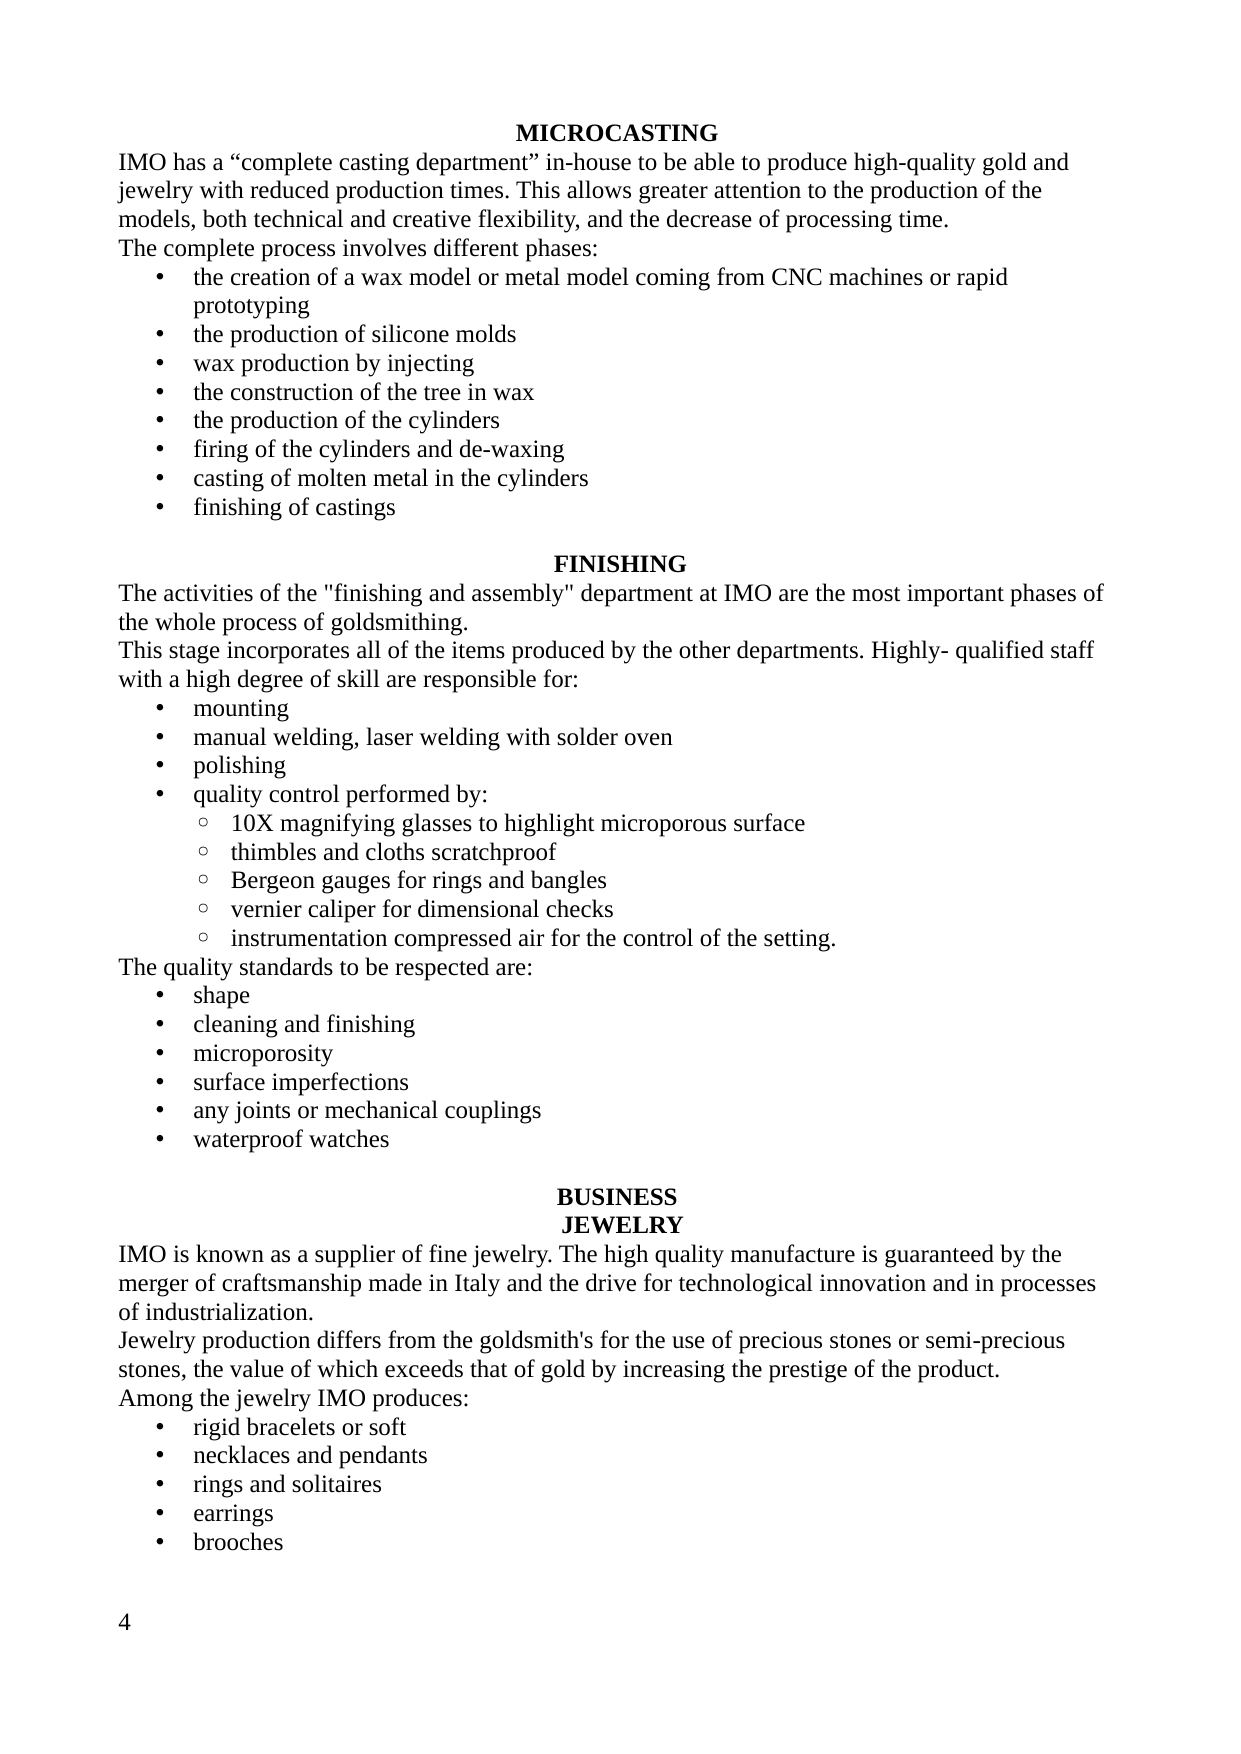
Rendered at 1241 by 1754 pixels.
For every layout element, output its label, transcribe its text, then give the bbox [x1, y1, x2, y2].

text JEWELRY [118, 1211, 1122, 1239]
text IMO has a “complete casting department” in-house to be able to produce high-quality gold and jewelry with reduced production times. This allows greater attention to the production of the models, both technical and creative flexibility, and the decrease of processing time. [118, 147, 1122, 233]
text Among the jewelry IMO produces: [118, 1383, 1122, 1412]
list casting of molten metal in the cylinders [156, 463, 1122, 492]
list microporosity [156, 1038, 1122, 1067]
text FINISHING [118, 549, 1122, 578]
text The activities of the "finishing and assembly" department at IMO are the most important phases of the whole process of goldsmithing. [118, 578, 1122, 636]
list firing of the cylinders and de-waxing [156, 434, 1122, 463]
text BUSINESS [118, 1182, 1122, 1211]
list instrumentation compressed air for the control of the setting. [193, 923, 1122, 952]
list cleaning and finishing [156, 1009, 1122, 1038]
list rings and solitaires [156, 1469, 1122, 1498]
list 10X magnifying glasses to highlight microporous surface [193, 808, 1122, 837]
list mounting [156, 693, 1122, 722]
list earrings [156, 1498, 1122, 1527]
list the production of silicone molds [156, 319, 1122, 348]
list finishing of castings [156, 492, 1122, 521]
list brooches [156, 1527, 1122, 1556]
list thimbles and cloths scratchproof [193, 837, 1122, 866]
list vernier caliper for dimensional checks [193, 894, 1122, 923]
list the creation of a wax model or metal model coming from CNC machines or rapid prototyping [156, 262, 1122, 319]
list the construction of the tree in wax [156, 377, 1122, 406]
list manual welding, laser welding with solder oven [156, 722, 1122, 751]
list polishing [156, 751, 1122, 779]
list wax production by injecting [156, 348, 1122, 377]
text Jewelry production differs from the goldsmith's for the use of precious stones or semi-precious stones, the value of which exceeds that of gold by increasing the prestige of the product. [118, 1326, 1122, 1383]
list Bergeon gauges for rings and bangles [193, 866, 1122, 894]
list necklaces and pendants [156, 1441, 1122, 1469]
text The complete process involves different phases: [118, 233, 1122, 262]
list surface imperfections [156, 1067, 1122, 1096]
list rigid bracelets or soft [156, 1412, 1122, 1441]
text The quality standards to be respected are: [118, 952, 1122, 981]
list any joints or mechanical couplings [156, 1096, 1122, 1124]
list waterproof watches [156, 1124, 1122, 1153]
list the production of the cylinders [156, 406, 1122, 434]
text MICROCASTING [118, 118, 1122, 147]
text IMO is known as a supplier of fine jewelry. The high quality manufacture is guaranteed by the merger of craftsmanship made in Italy and the drive for technological innovation and in processes of industrialization. [118, 1239, 1122, 1326]
list quality control performed by: [156, 779, 1122, 808]
list shape [156, 981, 1122, 1009]
text This stage incorporates all of the items produced by the other departments. Highly- qualified staff with a high degree of skill are responsible for: [118, 636, 1122, 693]
